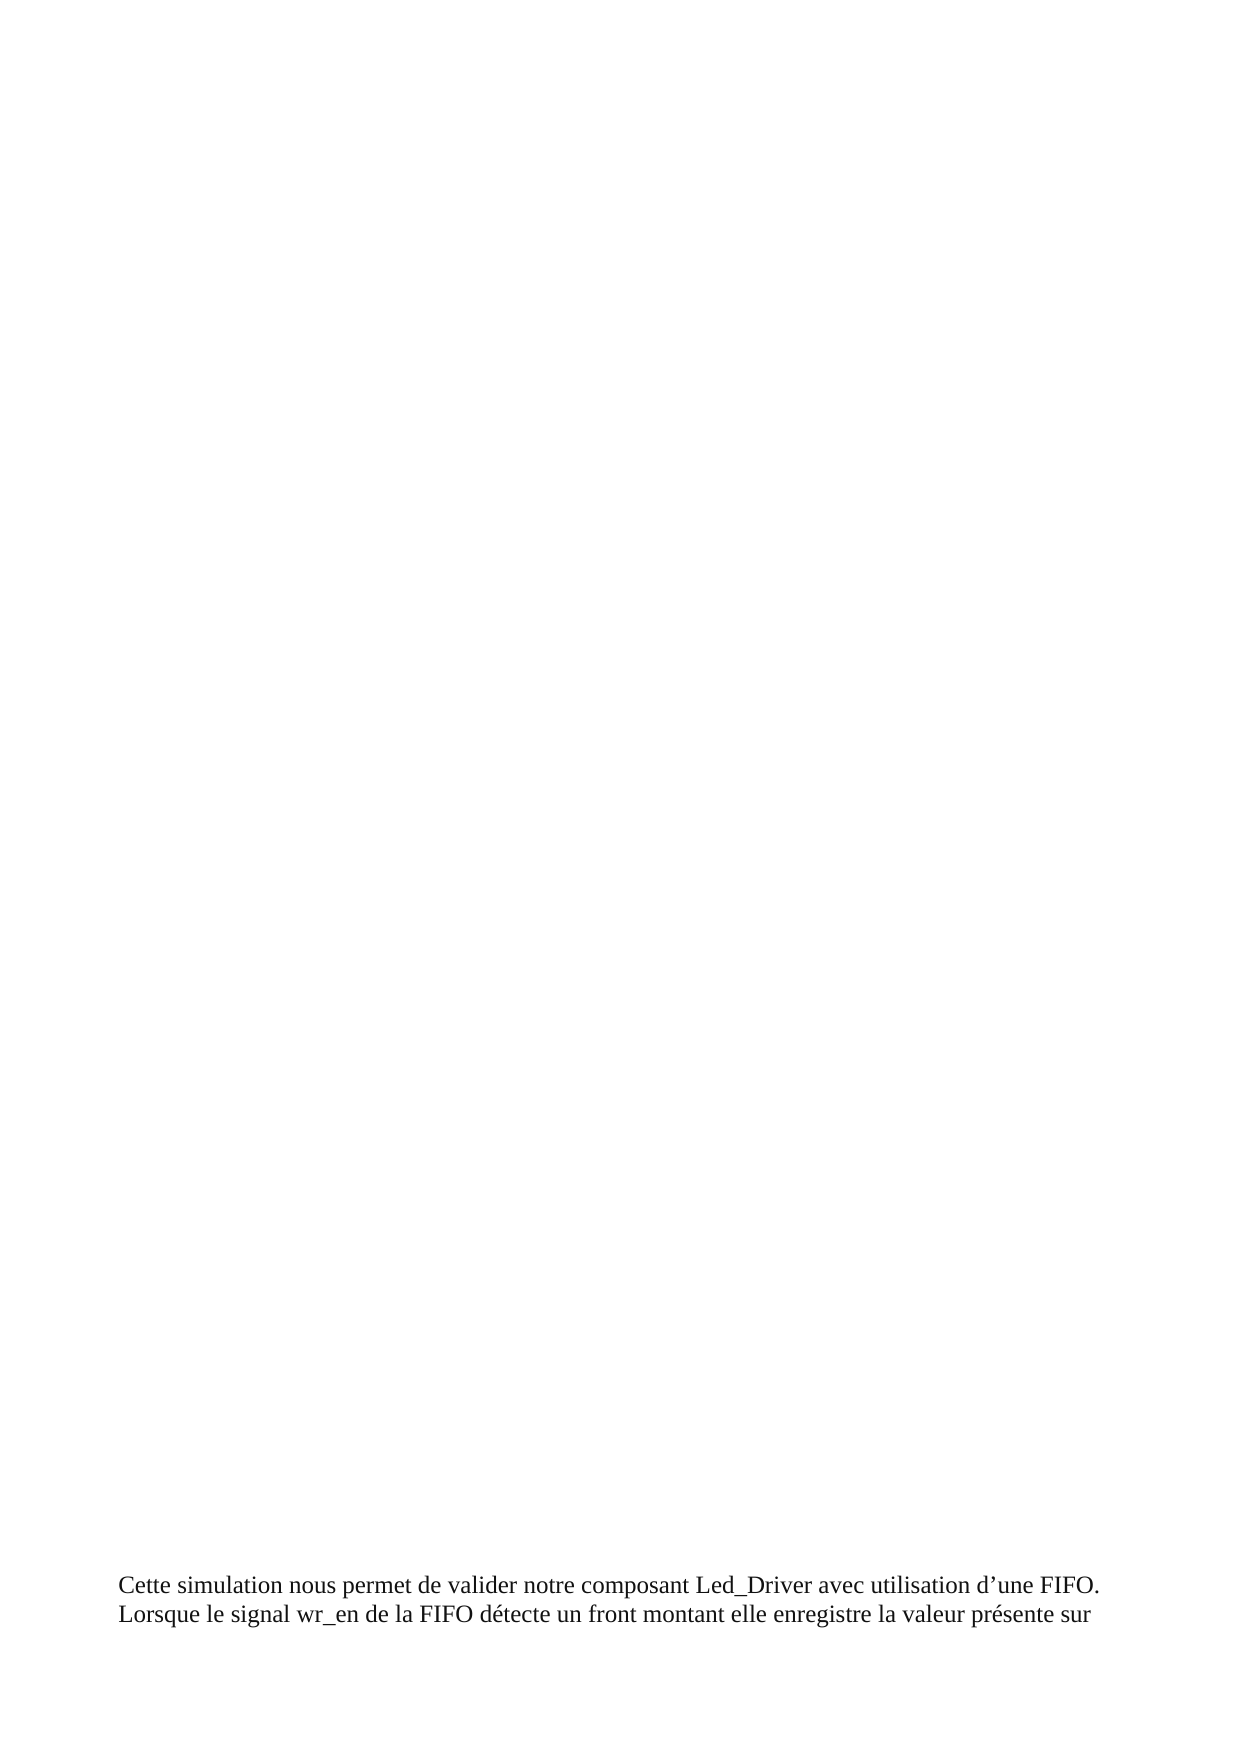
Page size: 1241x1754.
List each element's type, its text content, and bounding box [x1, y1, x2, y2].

text Cette simulation nous permet de valider notre composant Led_Driver avec utilisation d’une FIFO. Lorsque le signal wr_en de la FIFO détecte un front montant elle enregistre la valeur présente sur [118, 1570, 1122, 1627]
